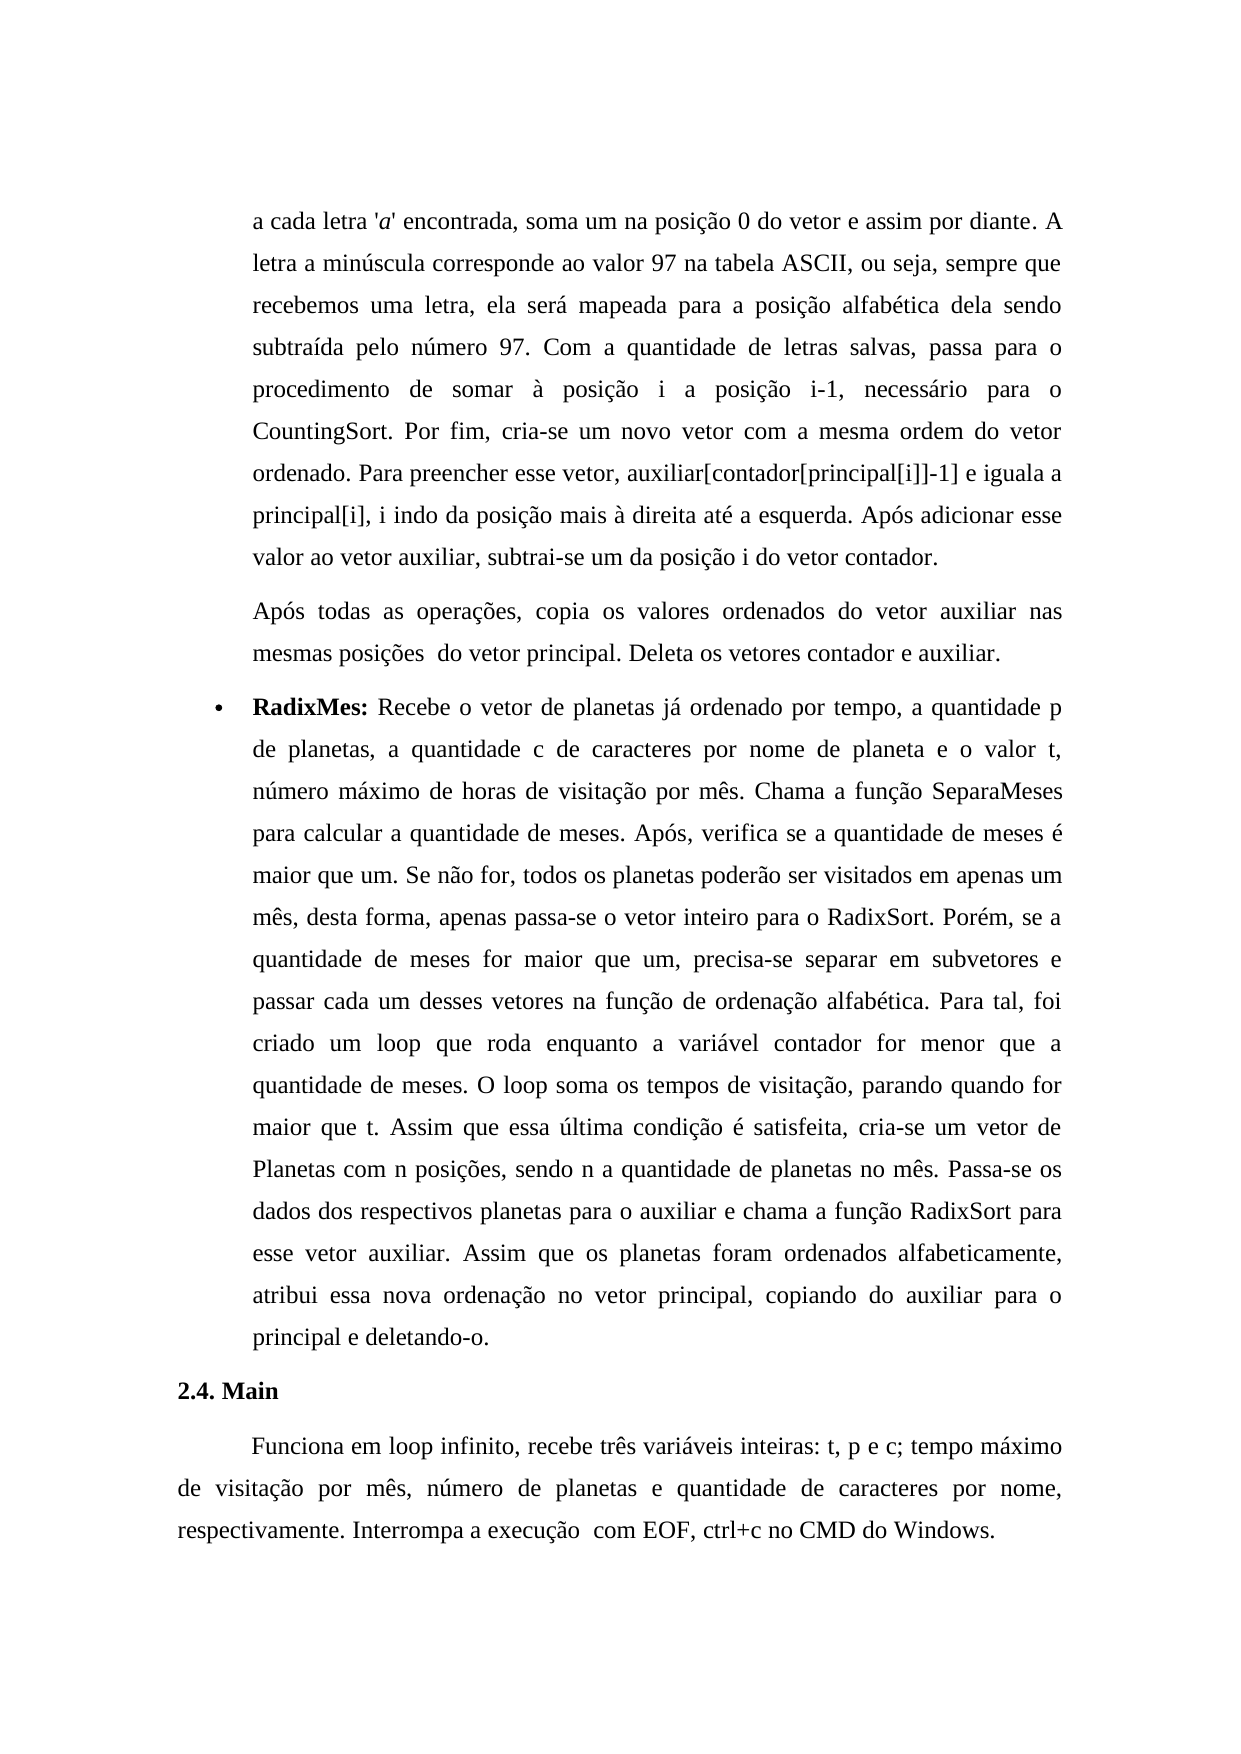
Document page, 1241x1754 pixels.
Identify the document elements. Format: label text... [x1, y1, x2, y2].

text Funciona em loop infinito, recebe três variáveis inteiras: t, p e c; tempo máximo de visitação por mês, número de planetas e quantidade de caracteres por nome, respectivamente. Interrompa a execução com EOF, ctrl+c no CMD do Windows. [177, 1432, 1063, 1544]
text 2.4. Main [177, 1377, 1063, 1405]
list Após todas as operações, copia os valores ordenados do vetor auxiliar nas mesmas posições do vetor principal. Deleta os vetores contador e auxiliar. [215, 597, 1063, 667]
list a cada letra 'a' encontrada, soma um na posição 0 do vetor e assim por diante. A letra a minúscula corresponde ao valor 97 na tabela ASCII, ou seja, sempre que recebemos uma letra, ela será mapeada para a posição alfabética dela sendo subtraída pelo número 97. Com a quantidade de letras salvas, passa para o procedimento de somar à posição i a posição i-1, necessário para o CountingSort. Por fim, cria-se um novo vetor com a mesma ordem do vetor ordenado. Para preencher esse vetor, auxiliar[contador[principal[i]]-1] e iguala a principal[i], i indo da posição mais à direita até a esquerda. Após adicionar esse valor ao vetor auxiliar, subtrai-se um da posição i do vetor contador. [215, 207, 1063, 571]
list RadixMes: Recebe o vetor de planetas já ordenado por tempo, a quantidade p de planetas, a quantidade c de caracteres por nome de planeta e o valor t, número máximo de horas de visitação por mês. Chama a função SeparaMeses para calcular a quantidade de meses. Após, verifica se a quantidade de meses é maior que um. Se não for, todos os planetas poderão ser visitados em apenas um mês, desta forma, apenas passa-se o vetor inteiro para o RadixSort. Porém, se a quantidade de meses for maior que um, precisa-se separar em subvetores e passar cada um desses vetores na função de ordenação alfabética. Para tal, foi criado um loop que roda enquanto a variável contador for menor que a quantidade de meses. O loop soma os tempos de visitação, parando quando for maior que t. Assim que essa última condição é satisfeita, cria-se um vetor de Planetas com n posições, sendo n a quantidade de planetas no mês. Passa-se os dados dos respectivos planetas para o auxiliar e chama a função RadixSort para esse vetor auxiliar. Assim que os planetas foram ordenados alfabeticamente, atribui essa nova ordenação no vetor principal, copiando do auxiliar para o principal e deletando-o. [215, 693, 1063, 1351]
